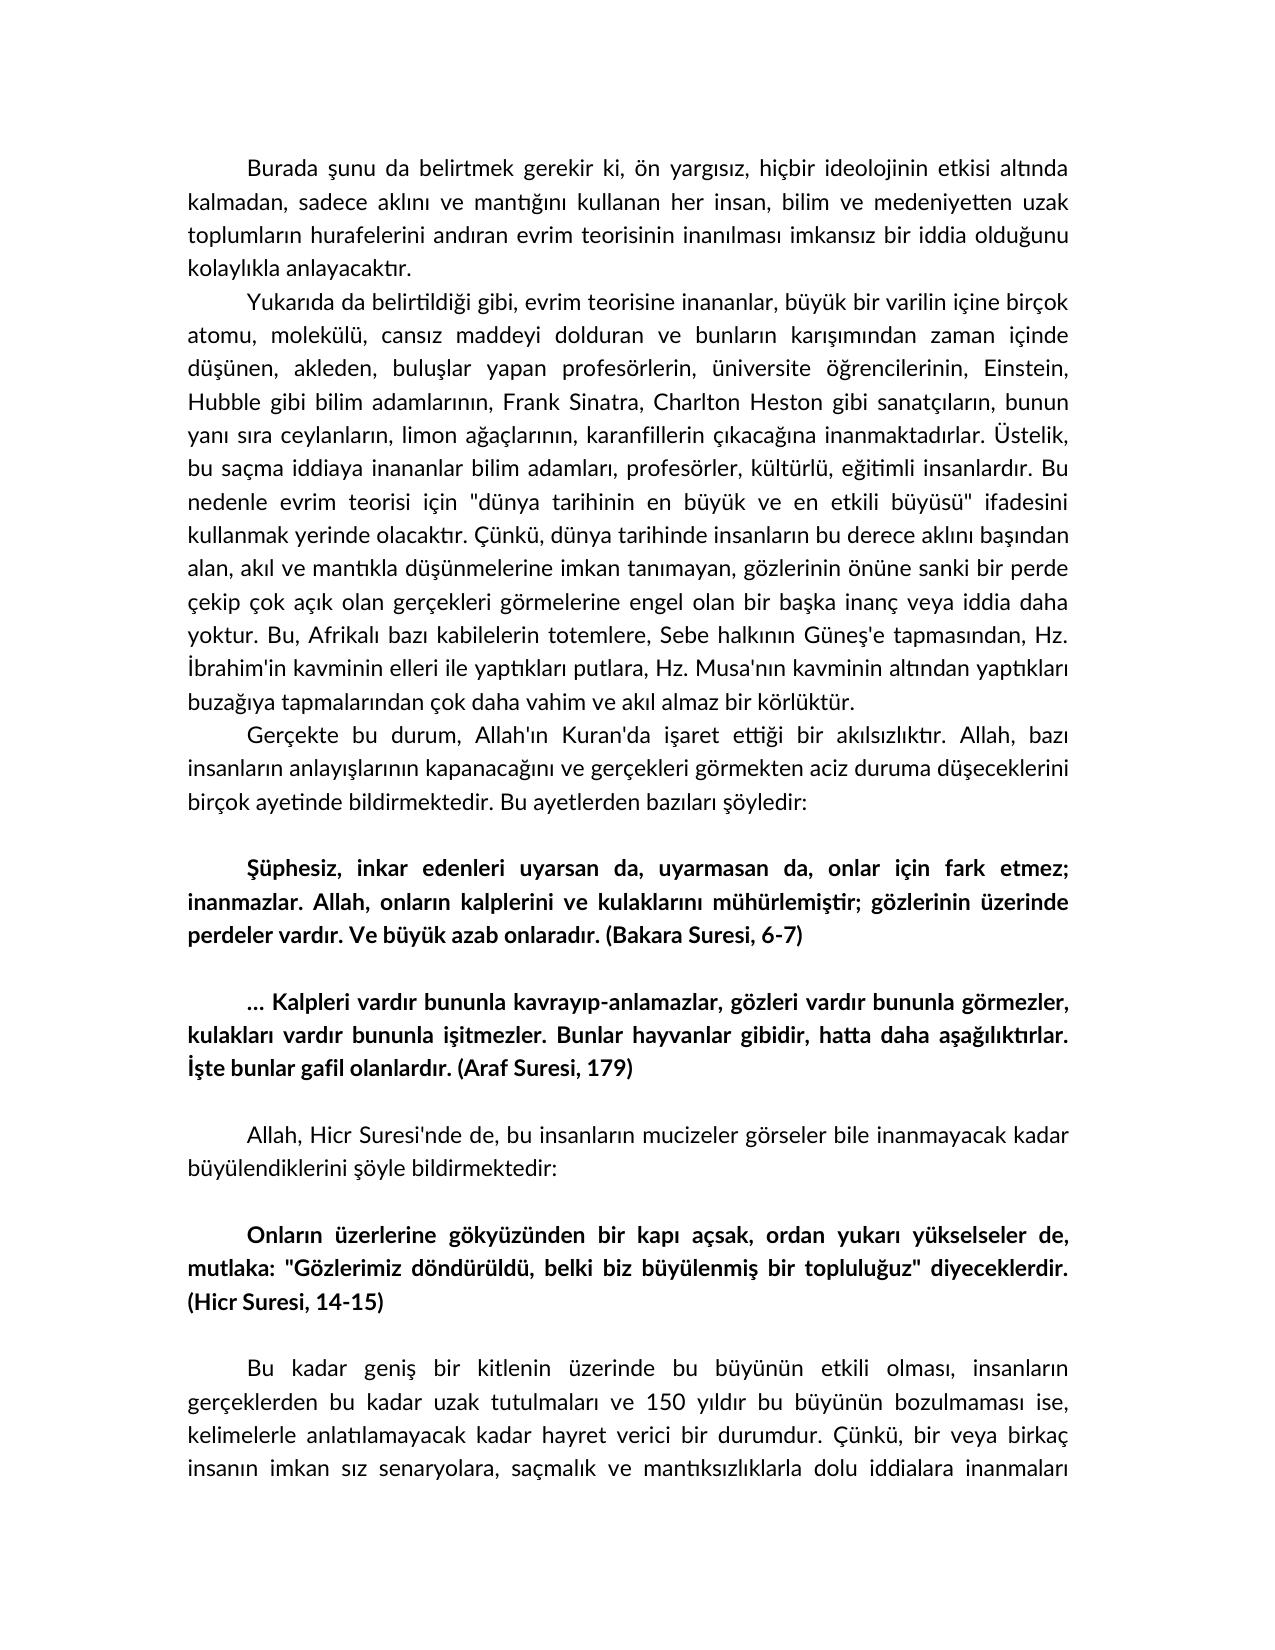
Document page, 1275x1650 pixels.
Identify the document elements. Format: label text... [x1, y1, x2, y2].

text Yukarıda da belirtildiği gibi, evrim teorisine inananlar, büyük bir varilin içine birçok atomu, molekülü, cansız maddeyi dolduran ve bunların karışımından zaman içinde düşünen, akleden, buluşlar yapan profesörlerin, üniversite öğrencilerinin, Einstein, Hubble gibi bilim adamlarının, Frank Sinatra, Charlton Heston gibi sanatçıların, bunun yanı sıra ceylanların, limon ağaçlarının, karanfillerin çıkacağına inanmaktadırlar. Üstelik, bu saçma iddiaya inananlar bilim adamları, profesörler, kültürlü, eğitimli insanlardır. Bu nedenle evrim teorisi için "dünya tarihinin en büyük ve en etkili büyüsü" ifadesini kullanmak yerinde olacaktır. Çünkü, dünya tarihinde insanların bu derece aklını başından alan, akıl ve mantıkla düşünmelerine imkan tanımayan, gözlerinin önüne sanki bir perde çekip çok açık olan gerçekleri görmelerine engel olan bir başka inanç veya iddia daha yoktur. Bu, Afrikalı bazı kabilelerin totemlere, Sebe halkının Güneş'e tapmasından, Hz. İbrahim'in kavminin elleri ile yaptıkları putlara, Hz. Musa'nın kavminin altından yaptıkları buzağıya tapmalarından çok daha vahim ve akıl almaz bir körlüktür. [187, 283, 1070, 717]
text Burada şunu da belirtmek gerekir ki, ön yargısız, hiçbir ideolojinin etkisi altında kalmadan, sadece aklını ve mantığını kullanan her insan, bilim ve medeniyetten uzak toplumların hurafelerini andıran evrim teorisinin inanılması imkansız bir iddia olduğunu kolaylıkla anlayacaktır. [187, 150, 1070, 283]
text Gerçekte bu durum, Allah'ın Kuran'da işaret ettiği bir akılsızlıktır. Allah, bazı insanların anlayışlarının kapanacağını ve gerçekleri görmekten aciz duruma düşeceklerini birçok ayetinde bildirmektedir. Bu ayetlerden bazıları şöyledir: [187, 717, 1070, 817]
text Onların üzerlerine gökyüzünden bir kapı açsak, ordan yukarı yükselseler de, mutlaka: "Gözlerimiz döndürüldü, belki biz büyülenmiş bir topluluğuz" diyeceklerdir. (Hicr Suresi, 14-15) [187, 1217, 1070, 1317]
text Allah, Hicr Suresi'nde de, bu insanların mucizeler görseler bile inanmayacak kadar büyülendiklerini şöyle bildirmektedir: [187, 1117, 1070, 1183]
text Bu kadar geniş bir kitlenin üzerinde bu büyünün etkili olması, insanların gerçeklerden bu kadar uzak tutulmaları ve 150 yıldır bu büyünün bozulmaması ise, kelimelerle anlatılamayacak kadar hayret verici bir durumdur. Çünkü, bir veya birkaç insanın imkan sız senaryolara, saçmalık ve mantıksızlıklarla dolu iddialara inanmaları [187, 1350, 1070, 1483]
text … Kalpleri vardır bununla kavrayıp-anlamazlar, gözleri vardır bununla görmezler, kulakları vardır bununla işitmezler. Bunlar hayvanlar gibidir, hatta daha aşağılıktırlar. İşte bunlar gafil olanlardır. (Araf Suresi, 179) [187, 983, 1070, 1083]
text Şüphesiz, inkar edenleri uyarsan da, uyarmasan da, onlar için fark etmez; inanmazlar. Allah, onların kalplerini ve kulaklarını mühürlemiştir; gözlerinin üzerinde perdeler vardır. Ve büyük azab onlaradır. (Bakara Suresi, 6-7) [187, 850, 1070, 950]
